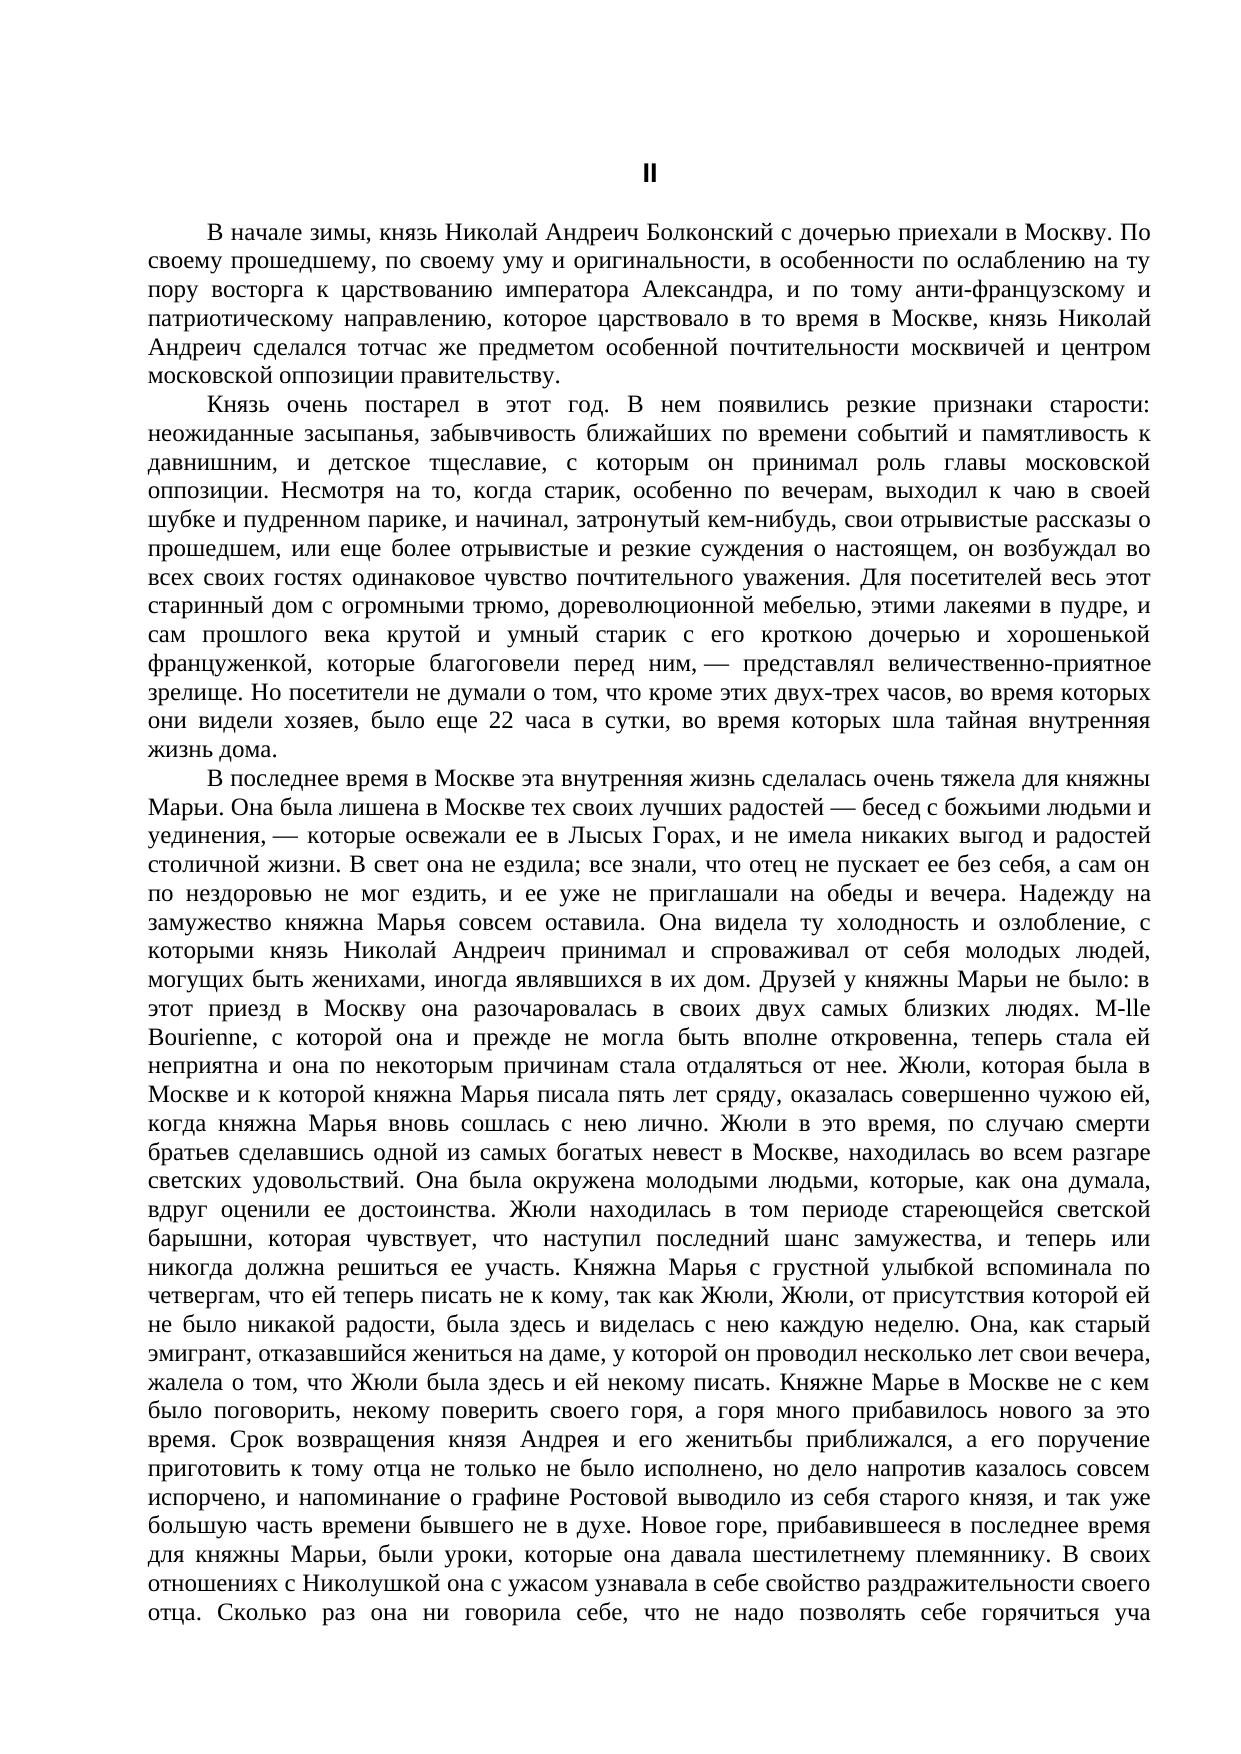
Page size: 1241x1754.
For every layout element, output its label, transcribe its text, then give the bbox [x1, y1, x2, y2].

text В начале зимы, князь Николай Андреич Болконский с дочерью приехали в Москву. По своему прошедшему, по своему уму и оригинальности, в особенности по ослаблению на ту пору восторга к царствованию императора Александра, и по тому анти-французскому и патриотическому направлению, которое царствовало в то время в Москве, князь Николай Андреич сделался тотчас же предметом особенной почтительности москвичей и центром московской оппозиции правительству. [148, 217, 1152, 389]
subtitle II [148, 157, 1152, 188]
text В последнее время в Москве эта внутренняя жизнь сделалась очень тяжела для княжны Марьи. Она была лишена в Москве тех своих лучших радостей — бесед с божьими людьми и уединения, — которые освежали ее в Лысых Горах, и не имела никаких выгод и радостей столичной жизни. В свет она не ездила; все знали, что отец не пускает ее без себя, а сам он по нездоровью не мог ездить, и ее уже не приглашали на обеды и вечера. Надежду на замужество княжна Марья совсем оставила. Она видела ту холодность и озлобление, с которыми князь Николай Андреич принимал и спроваживал от себя молодых людей, могущих быть женихами, иногда являвшихся в их дом. Друзей у княжны Марьи не было: в этот приезд в Москву она разочаровалась в своих двух самых близких людях. М-lle Bourienne, с которой она и прежде не могла быть вполне откровенна, теперь стала ей неприятна и она по некоторым причинам стала отдаляться от нее. Жюли, которая была в Москве и к которой княжна Марья писала пять лет сряду, оказалась совершенно чужою ей, когда княжна Марья вновь сошлась с нею лично. Жюли в это время, по случаю смерти братьев сделавшись одной из самых богатых невест в Москве, находилась во всем разгаре светских удовольствий. Она была окружена молодыми людьми, которые, как она думала, вдруг оценили ее достоинства. Жюли находилась в том периоде стареющейся светской барышни, которая чувствует, что наступил последний шанс замужества, и теперь или никогда должна решиться ее участь. Княжна Марья с грустной улыбкой вспоминала по четвергам, что ей теперь писать не к кому, так как Жюли, Жюли, от присутствия которой ей не было никакой радости, была здесь и виделась с нею каждую неделю. Она, как старый эмигрант, отказавшийся жениться на даме, у которой он проводил несколько лет свои вечера, жалела о том, что Жюли была здесь и ей некому писать. Княжне Марье в Москве не с кем было поговорить, некому поверить своего горя, а горя много прибавилось нового за это время. Срок возвращения князя Андрея и его женитьбы приближался, а его поручение приготовить к тому отца не только не было исполнено, но дело напротив казалось совсем испорчено, и напоминание о графине Ростовой выводило из себя старого князя, и так уже большую часть времени бывшего не в духе. Новое горе, прибавившееся в последнее время для княжны Марьи, были уроки, которые она давала шестилетнему племяннику. В своих отношениях с Николушкой она с ужасом узнавала в себе свойство раздражительности своего отца. Сколько раз она ни говорила себе, что не надо позволять себе горячиться уча [148, 763, 1152, 1625]
text Князь очень постарел в этот год. В нем появились резкие признаки старости: неожиданные засыпанья, забывчивость ближайших по времени событий и памятливость к давнишним, и детское тщеславие, с которым он принимал роль главы московской оппозиции. Несмотря на то, когда старик, особенно по вечерам, выходил к чаю в своей шубке и пудренном парике, и начинал, затронутый кем-нибудь, свои отрывистые рассказы о прошедшем, или еще более отрывистые и резкие суждения о настоящем, он возбуждал во всех своих гостях одинаковое чувство почтительного уважения. Для посетителей весь этот старинный дом с огромными трюмо, дореволюционной мебелью, этими лакеями в пудре, и сам прошлого века крутой и умный старик с его кроткою дочерью и хорошенькой француженкой, которые благоговели перед ним, — представлял величественно-приятное зрелище. Но посетители не думали о том, что кроме этих двух-трех часов, во время которых они видели хозяев, было еще 22 часа в сутки, во время которых шла тайная внутренняя жизнь дома. [148, 389, 1152, 763]
